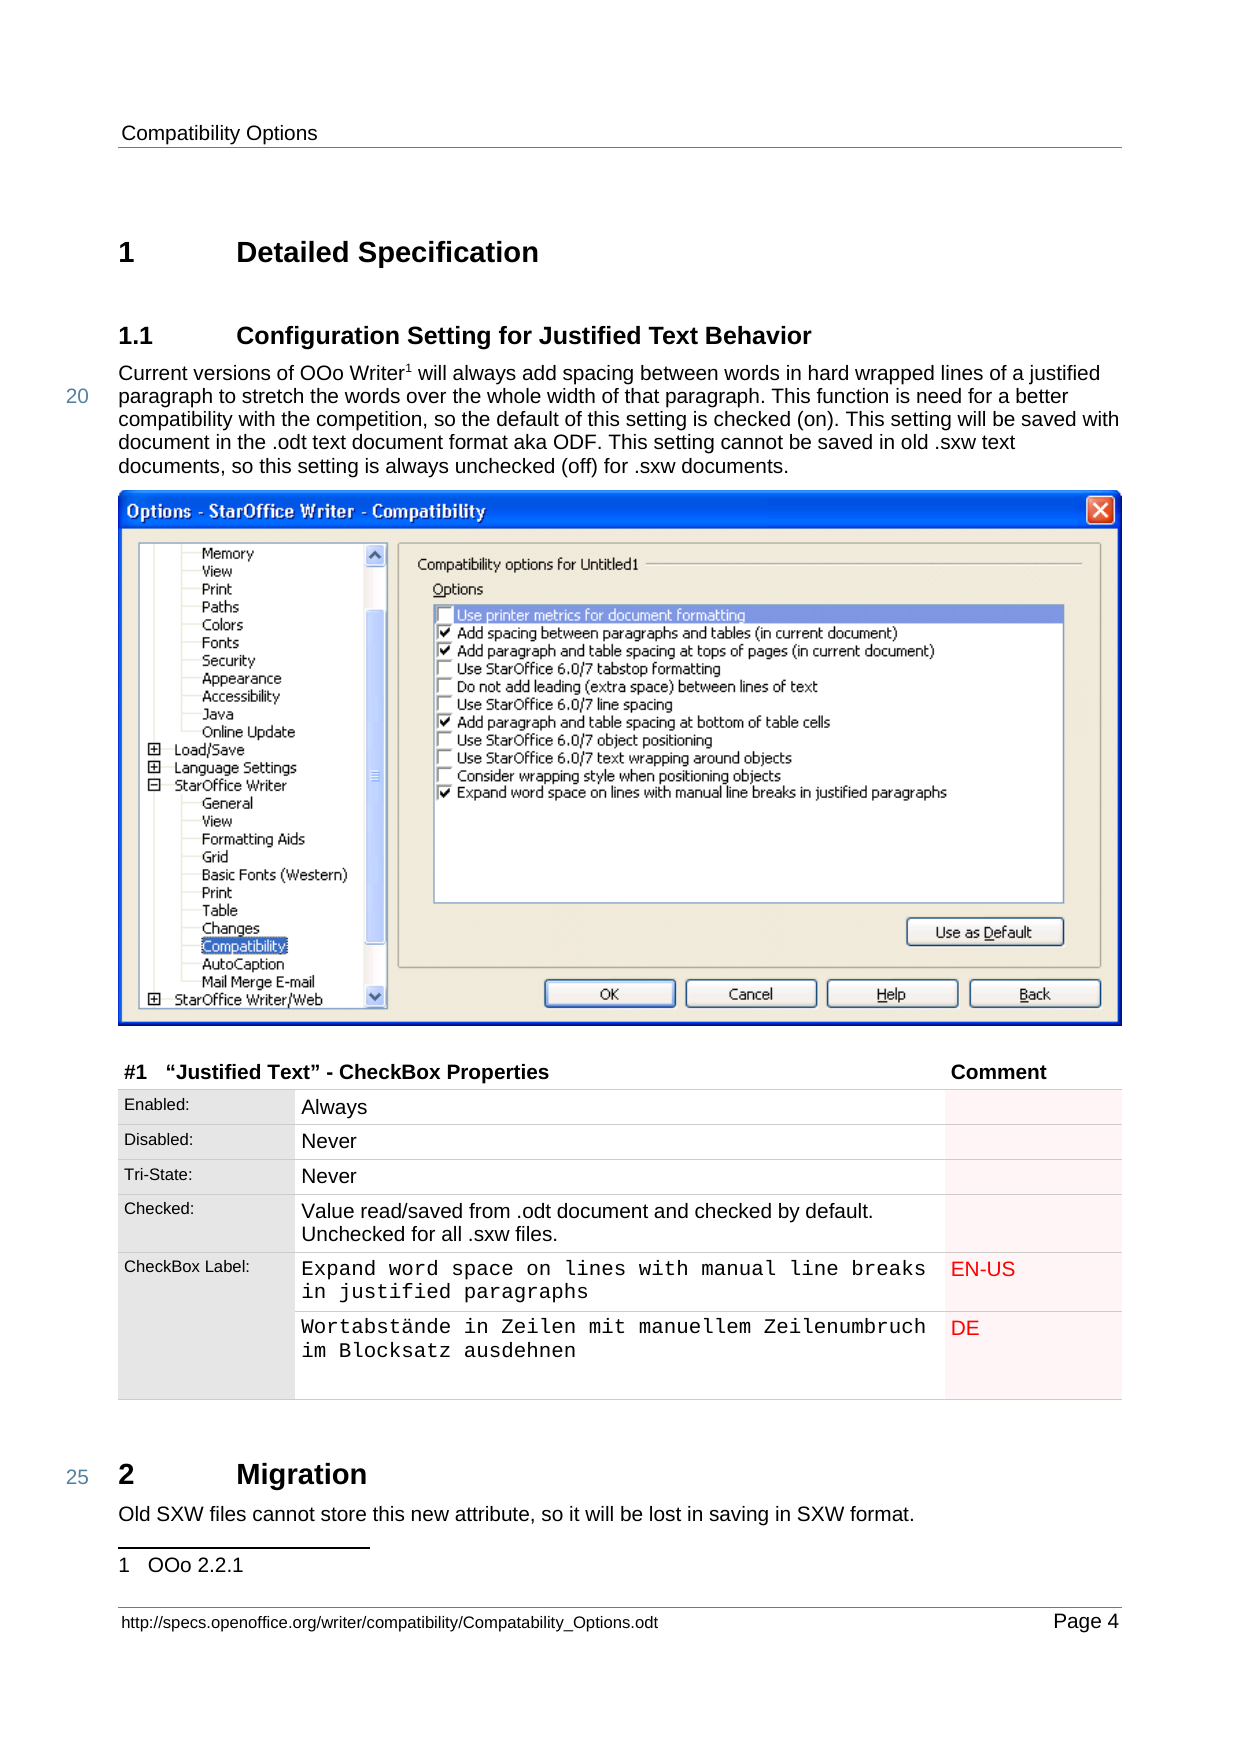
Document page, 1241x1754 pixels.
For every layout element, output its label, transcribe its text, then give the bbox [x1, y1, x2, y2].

subtitle Configuration Setting for Justified Text Behavior [118, 322, 1122, 349]
picture [118, 490, 1122, 1026]
table_cell Checked: [118, 1195, 295, 1252]
table_cell Always [295, 1090, 945, 1124]
table_header Comment [946, 1054, 1122, 1089]
table_cell [945, 1125, 1122, 1159]
table_cell Never [295, 1160, 945, 1194]
subtitle Migration [118, 1458, 1122, 1491]
table_cell Enabled: [118, 1090, 295, 1124]
text Current versions of OOo Writer will always add spacing between words in hard wrapped lines of a justified paragraph to stretch the words over the whole width of that paragraph. This function is need for a better compatibility with the competition, so the default of this setting is checked (on). This setting will be saved with document in the .odt text document format aka ODF. This setting cannot be saved in old .sxw text documents, so this setting is always unchecked (off) for .sxw documents. [118, 361, 1122, 477]
table_cell Value read/saved from .odt document and checked by default. Unchecked for all .sxw files. [295, 1195, 945, 1252]
table_cell CheckBox Label: [118, 1253, 295, 1399]
table_cell [945, 1160, 1122, 1194]
table_cell [945, 1195, 1122, 1252]
table_cell Wortabstände in Zeilen mit manuellem Zeilenumbruch im Blocksatz ausdehnen [295, 1312, 945, 1399]
subtitle Detailed Specification [118, 236, 1122, 268]
table_cell DE [945, 1312, 1122, 1399]
table_header “Justified Text” - CheckBox Properties [119, 1054, 945, 1089]
table_cell Never [295, 1125, 945, 1159]
table_header Expand word space on lines with manual line breaks in justified paragraphs [295, 1253, 945, 1311]
table_cell Disabled: [118, 1125, 295, 1159]
table_cell Tri-State: [118, 1160, 295, 1194]
table_cell [945, 1090, 1122, 1124]
text OOo 2.2.1 [118, 1554, 1122, 1577]
table_header EN-US [945, 1253, 1122, 1311]
text Old SXW files cannot store this new attribute, so it will be lost in saving in SXW format. [118, 1502, 1122, 1526]
